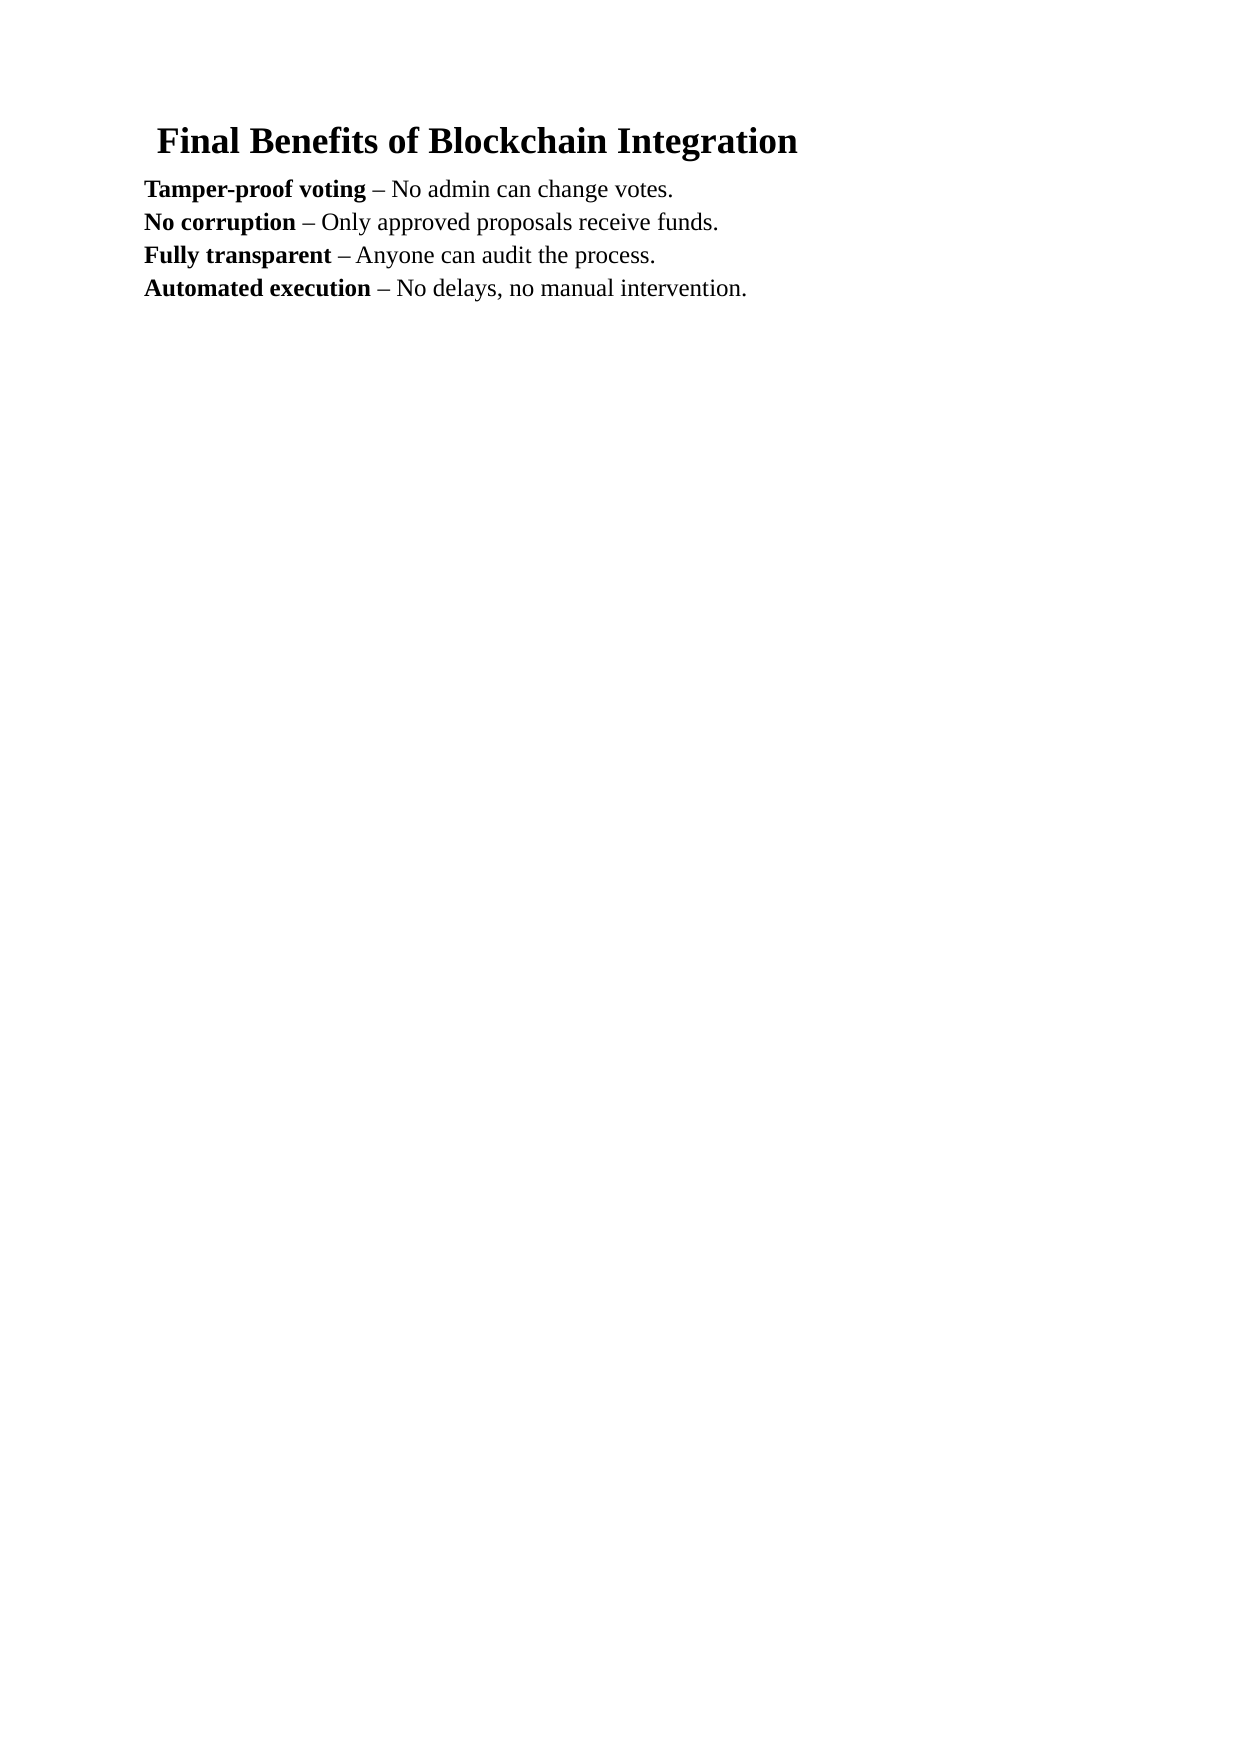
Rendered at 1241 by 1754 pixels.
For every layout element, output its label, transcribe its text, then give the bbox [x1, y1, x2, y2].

text ✅ Tamper-proof voting – No admin can change votes. ✅ No corruption – Only approved proposals receive funds. ✅ Fully transparent – Anyone can audit the process. ✅ Automated execution – No delays, no manual intervention. [118, 174, 1122, 302]
subtitle 🚀 Final Benefits of Blockchain Integration [118, 118, 1122, 161]
